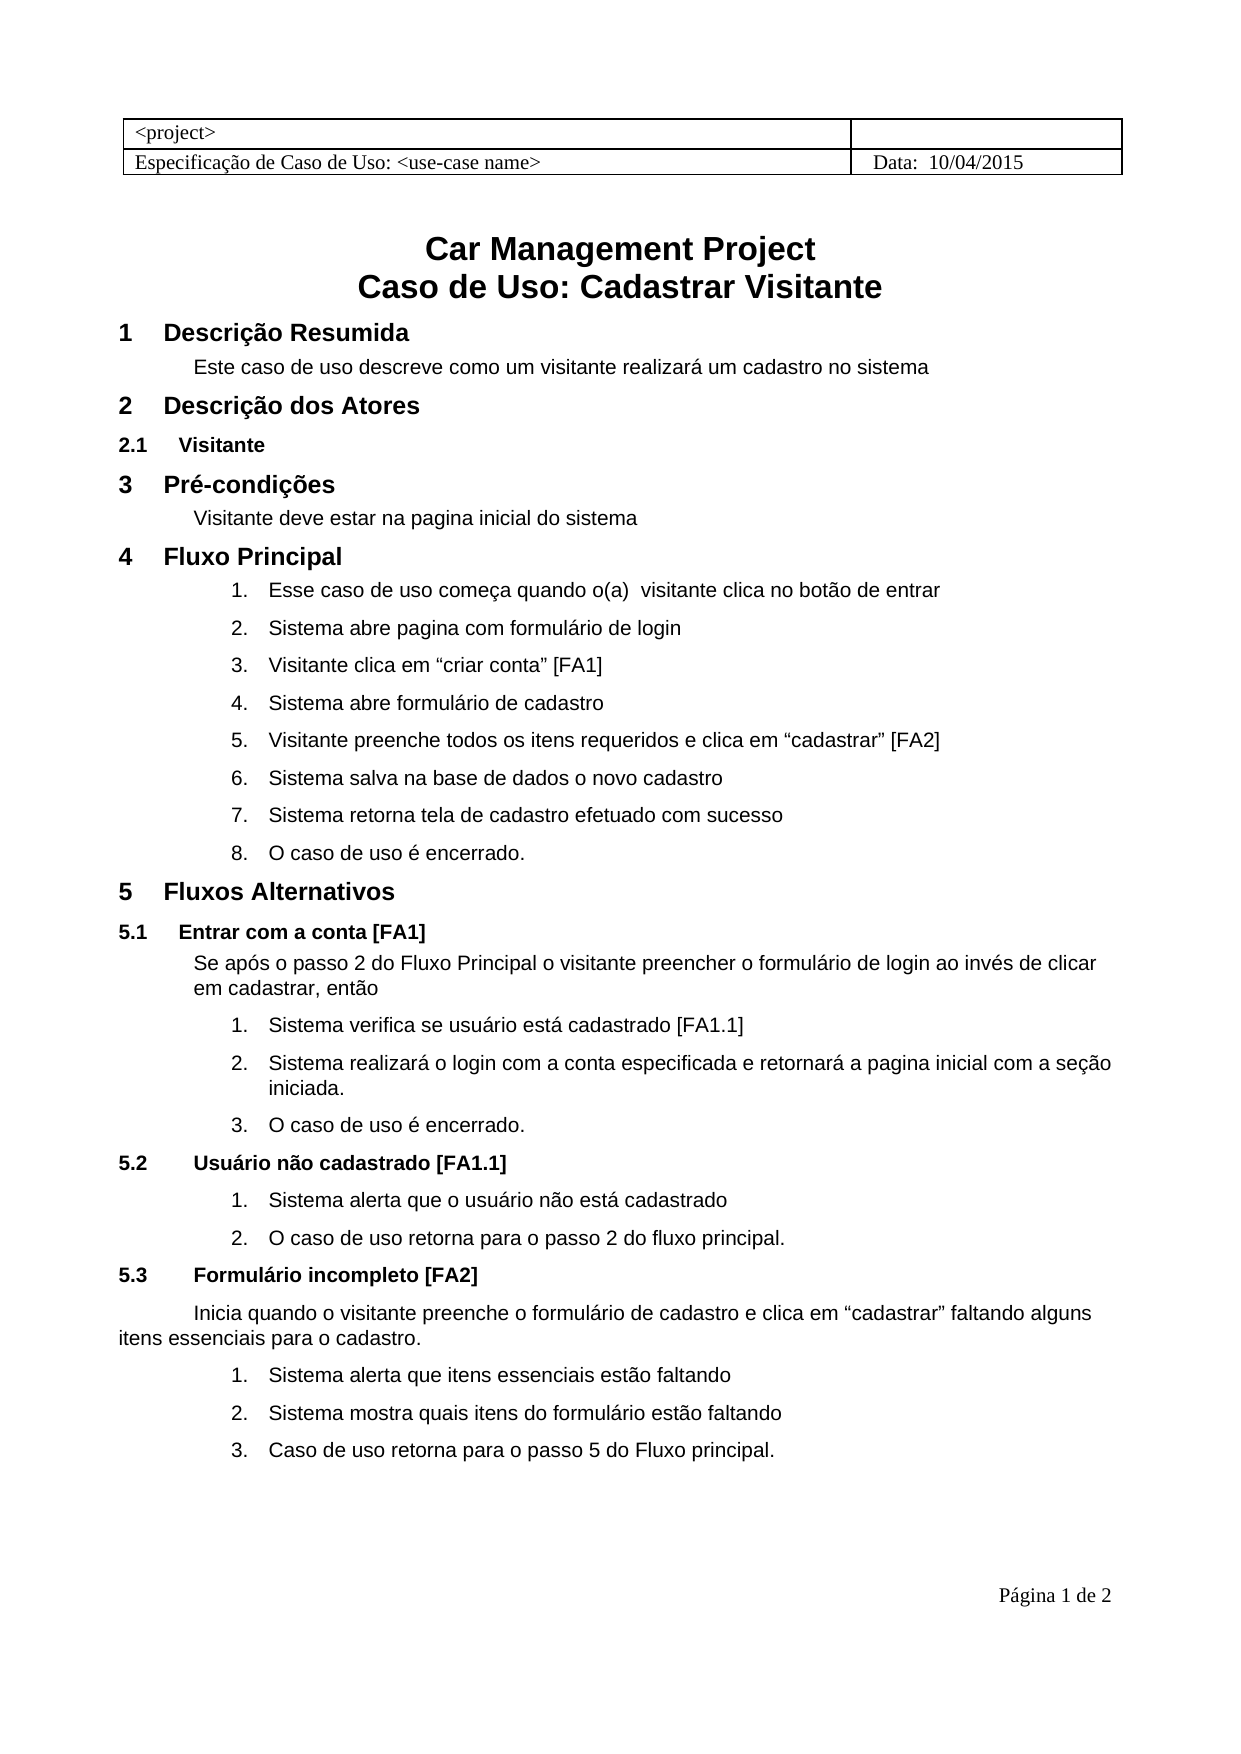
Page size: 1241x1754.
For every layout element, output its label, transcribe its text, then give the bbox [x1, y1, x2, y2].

list Sistema alerta que o usuário não está cadastrado [231, 1187, 1122, 1212]
subtitle Descrição Resumida [118, 318, 1122, 347]
subtitle Fluxos Alternativos [118, 877, 1122, 906]
list Caso de uso retorna para o passo 5 do Fluxo principal. [231, 1437, 1122, 1462]
list Sistema realizará o login com a conta especificada e retornará a pagina inicial com a seção iniciada. [231, 1050, 1122, 1100]
subtitle Car Management Project Caso de Uso: Cadastrar Visitante [118, 229, 1122, 306]
subtitle Fluxo Principal [118, 542, 1122, 571]
list Esse caso de uso começa quando o(a) visitante clica no botão de entrar [231, 577, 1122, 602]
list Sistema abre formulário de cadastro [231, 690, 1122, 715]
list Sistema salva na base de dados o novo cadastro [231, 765, 1122, 790]
text 5.3 Formulário incompleto [FA2] [118, 1262, 1122, 1287]
list Visitante clica em “criar conta” [FA1] [231, 652, 1122, 677]
list Visitante preenche todos os itens requeridos e clica em “cadastrar” [FA2] [231, 727, 1122, 752]
list Sistema mostra quais itens do formulário estão faltando [231, 1400, 1122, 1425]
text Inicia quando o visitante preenche o formulário de cadastro e clica em “cadastrar” faltando alguns itens essenciais para o cadastro. [118, 1300, 1122, 1350]
list Sistema alerta que itens essenciais estão faltando [231, 1362, 1122, 1387]
subtitle Visitante [118, 432, 1122, 457]
text Visitante deve estar na pagina inicial do sistema [193, 505, 1122, 530]
subtitle Entrar com a conta [FA1] [118, 918, 1122, 943]
list O caso de uso é encerrado. [231, 1112, 1122, 1137]
text 5.2 Usuário não cadastrado [FA1.1] [118, 1150, 1122, 1175]
list Sistema abre pagina com formulário de login [231, 615, 1122, 640]
list O caso de uso retorna para o passo 2 do fluxo principal. [231, 1225, 1122, 1250]
text Este caso de uso descreve como um visitante realizará um cadastro no sistema [193, 353, 1122, 378]
subtitle Pré-condições [118, 470, 1122, 498]
list Sistema retorna tela de cadastro efetuado com sucesso [231, 802, 1122, 827]
text Se após o passo 2 do Fluxo Principal o visitante preencher o formulário de login ao invés de clicar em cadastrar, então [193, 950, 1122, 1000]
list Sistema verifica se usuário está cadastrado [FA1.1] [231, 1012, 1122, 1037]
list O caso de uso é encerrado. [231, 840, 1122, 865]
subtitle Descrição dos Atores [118, 391, 1122, 420]
